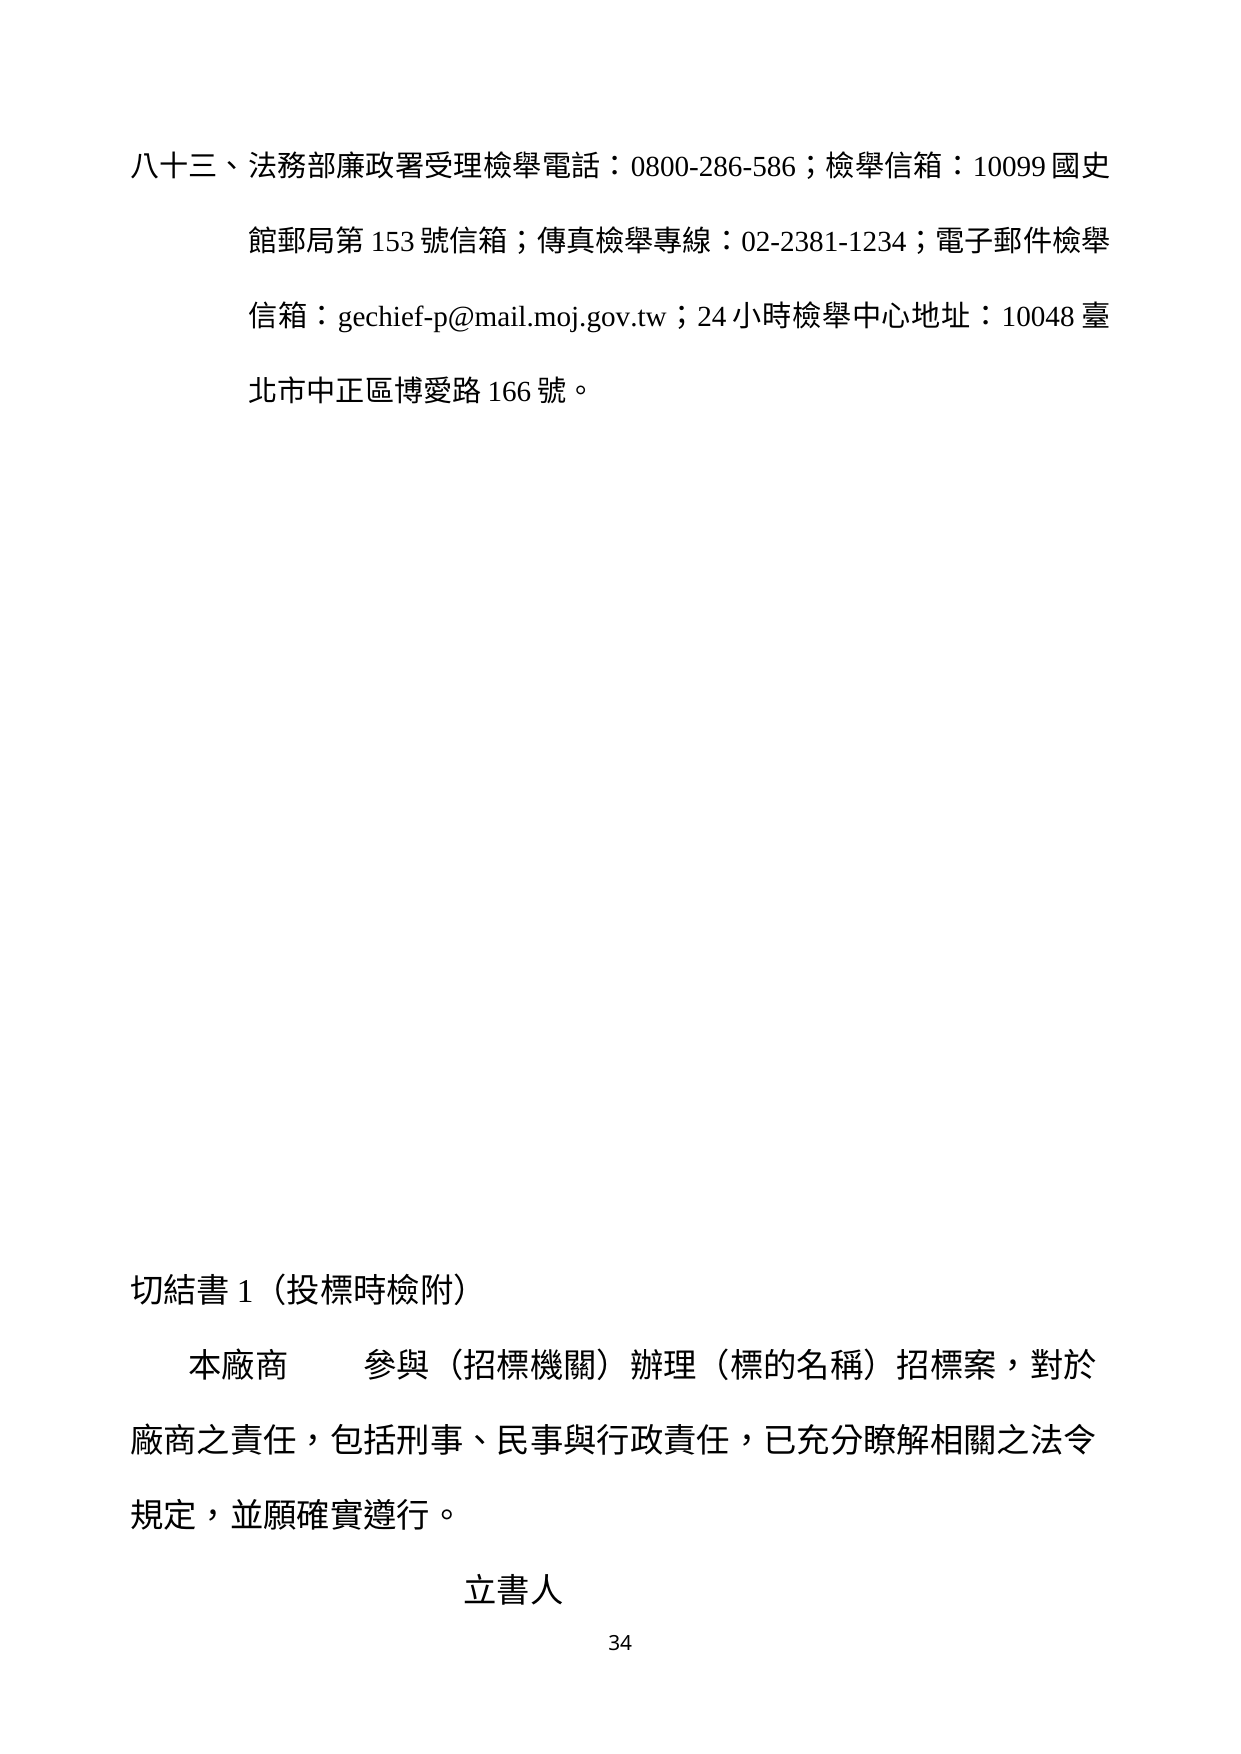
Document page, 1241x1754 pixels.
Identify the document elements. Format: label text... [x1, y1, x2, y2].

text 切結書1（投標時檢附） [130, 1251, 1110, 1326]
text 本廠商 參與（招標機關）辦理（標的名稱）招標案，對於廠商之責任，包括刑事、民事與行政責任，已充分瞭解相關之法令規定，並願確實遵行。 [130, 1326, 1110, 1551]
text 立書人 [230, 1551, 1110, 1626]
list 法務部廉政署受理檢舉電話：0800-286-586；檢舉信箱：10099國史館郵局第153號信箱；傳真檢舉專線：02-2381-1234；電子郵件檢舉信箱：gechief-p@mail.moj.gov.tw；24小時檢舉中心地址：10048臺北市中正區博愛路166號。 [130, 126, 1110, 426]
